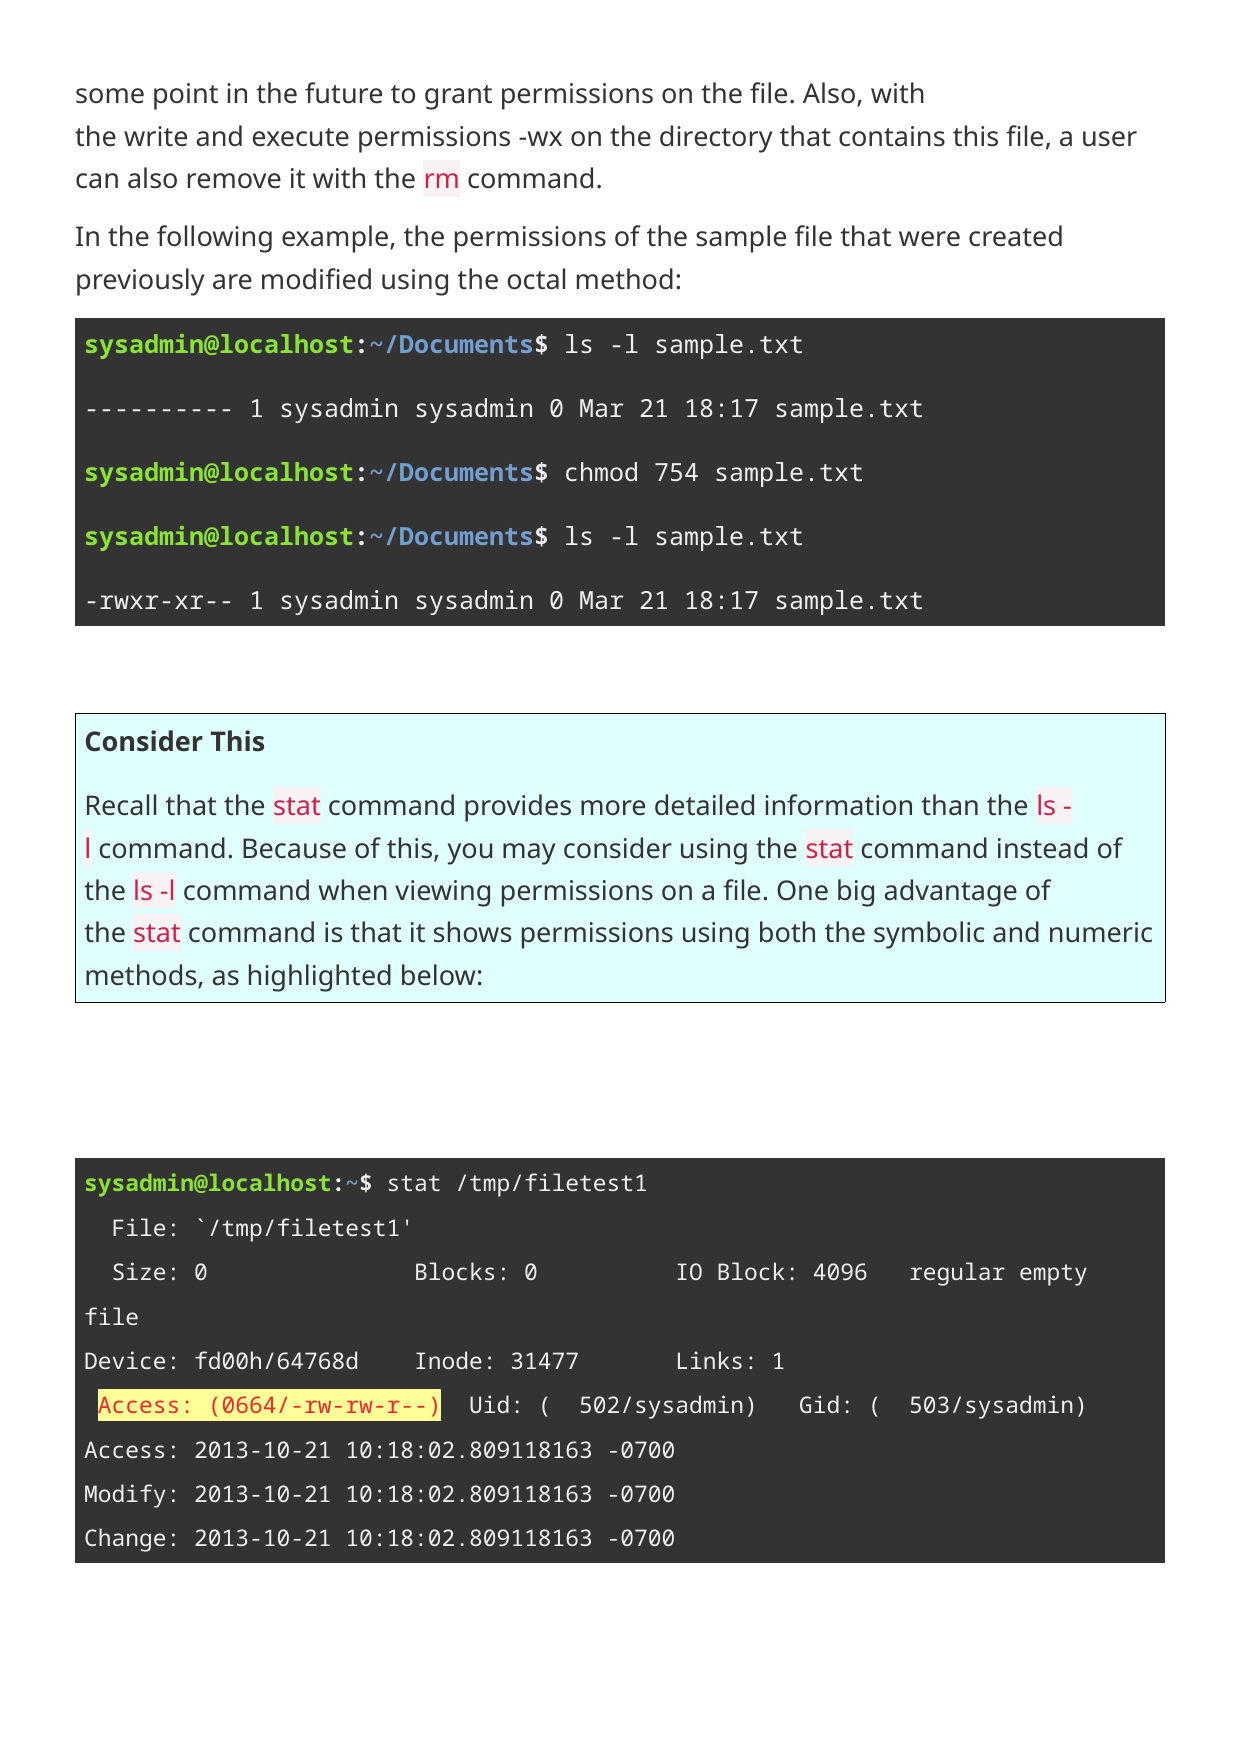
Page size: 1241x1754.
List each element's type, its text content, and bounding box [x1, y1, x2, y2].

text Modify: 2013-10-21 10:18:02.809118163 -0700 [75, 1469, 1165, 1509]
text -rwxr-xr-- 1 sysadmin sysadmin 0 Mar 21 18:17 sample.txt [75, 574, 1165, 626]
text Size: 0 Blocks: 0 IO Block: 4096 regular empty file [75, 1247, 1165, 1332]
text sysadmin@localhost:~/Documents$ ls -l sample.txt [75, 318, 1165, 361]
text some point in the future to grant permissions on the file. Also, with the write and execute permissions -wx on the directory that contains this file, a user can also remove it with the rm command. [75, 75, 1165, 197]
text sysadmin@localhost:~/Documents$ ls -l sample.txt [75, 510, 1165, 553]
text In the following example, the permissions of the sample file that were created previously are modified using the octal method: [75, 218, 1165, 297]
text sysadmin@localhost:~$ stat /tmp/filetest1 [75, 1158, 1165, 1199]
text sysadmin@localhost:~/Documents$ chmod 754 sample.txt [75, 446, 1165, 489]
text File: `/tmp/filetest1' [75, 1203, 1165, 1243]
text Consider This [76, 714, 1165, 759]
text Access: 2013-10-21 10:18:02.809118163 -0700 [75, 1425, 1165, 1465]
text Access: (0664/-rw-rw-r--) Uid: ( 502/sysadmin) Gid: ( 503/sysadmin) [75, 1380, 1165, 1421]
text Change: 2013-10-21 10:18:02.809118163 -0700 [75, 1513, 1165, 1563]
text Device: fd00h/64768d Inode: 31477 Links: 1 [75, 1336, 1165, 1376]
text Recall that the stat command provides more detailed information than the ls -l command. Because of this, you may consider using the stat command instead of the ls -l command when viewing permissions on a file. One big advantage of the stat command is that it shows permissions using both the symbolic and numeric methods, as highlighted below: [76, 778, 1165, 1002]
text ---------- 1 sysadmin sysadmin 0 Mar 21 18:17 sample.txt [75, 382, 1165, 425]
